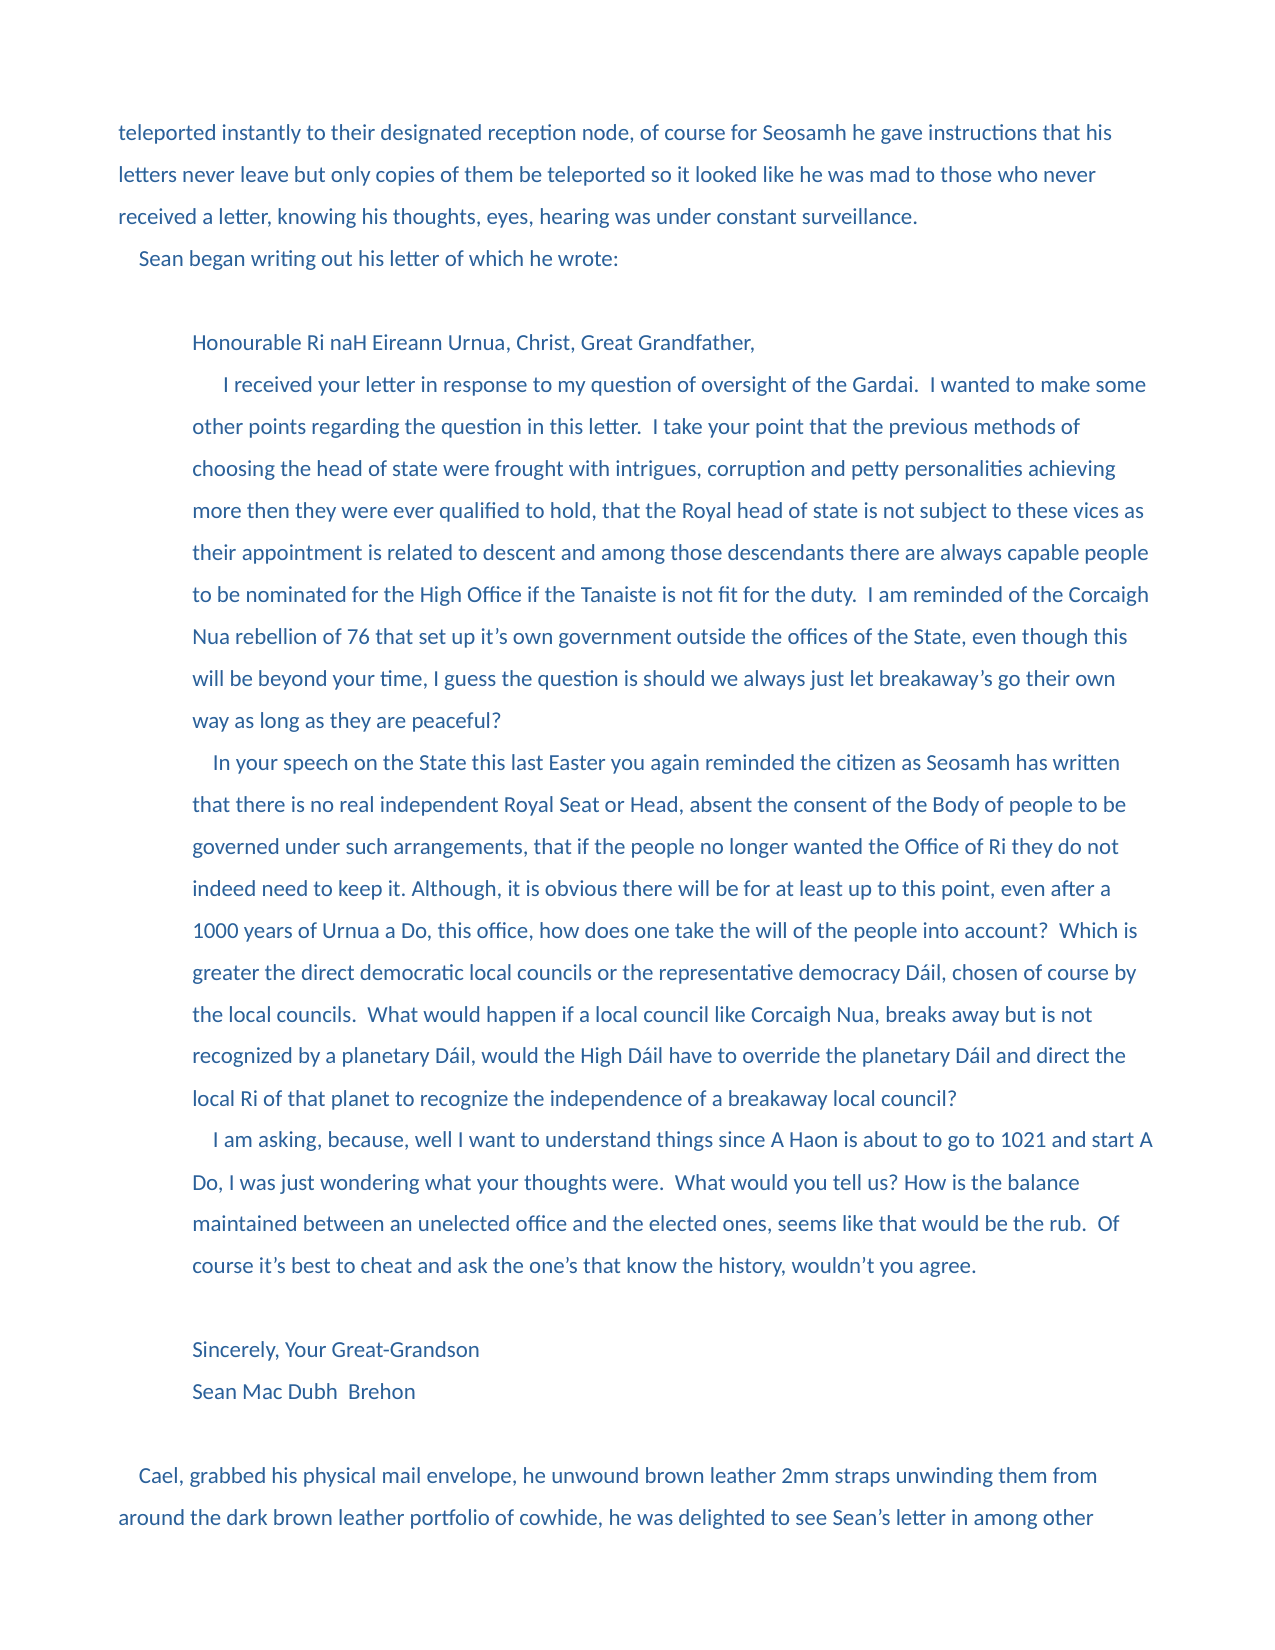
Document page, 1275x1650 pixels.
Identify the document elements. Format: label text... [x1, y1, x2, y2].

text teleported instantly to their designated reception node, of course for Seosamh he gave instructions that his letters never leave but only copies of them be teleported so it looked like he was mad to those who never received a letter, knowing his thoughts, eyes, hearing was under constant surveillance. [118, 118, 1157, 230]
text I received your letter in response to my question of oversight of the Gardai. I wanted to make some other points regarding the question in this letter. I take your point that the previous methods of choosing the head of state were frought with intrigues, corruption and petty personalities achieving more then they were ever qualified to hold, that the Royal head of state is not subject to these vices as their appointment is related to descent and among those descendants there are always capable people to be nominated for the High Office if the Tanaiste is not fit for the duty. I am reminded of the Corcaigh Nua rebellion of 76 that set up it’s own government outside the offices of the State, even though this will be beyond your time, I guess the question is should we always just let breakaway’s go their own way as long as they are peaceful? [192, 370, 1157, 734]
text Sincerely, Your Great-Grandson [192, 1336, 1157, 1363]
text Honourable Ri naH Eireann Urnua, Christ, Great Grandfather, [192, 328, 1157, 356]
text Sean Mac Dubh Brehon [192, 1377, 1157, 1406]
text In your speech on the State this last Easter you again reminded the citizen as Seosamh has written that there is no real independent Royal Seat or Head, absent the consent of the Body of people to be governed under such arrangements, that if the people no longer wanted the Office of Ri they do not indeed need to keep it. Although, it is obvious there will be for at least up to this point, even after a 1000 years of Urnua a Do, this office, how does one take the will of the people into account? Which is greater the direct democratic local councils or the representative democracy Dáil, chosen of course by the local councils. What would happen if a local council like Corcaigh Nua, breaks away but is not recognized by a planetary Dáil, would the High Dáil have to override the planetary Dáil and direct the local Ri of that planet to recognize the independence of a breakaway local council? [192, 748, 1157, 1112]
text I am asking, because, well I want to understand things since A Haon is about to go to 1021 and start A Do, I was just wondering what your thoughts were. What would you tell us? How is the balance maintained between an unelected office and the elected ones, seems like that would be the rub. Of course it’s best to cheat and ask the one’s that know the history, wouldn’t you agree. [192, 1126, 1157, 1279]
text Cael, grabbed his physical mail envelope, he unwound brown leather 2mm straps unwinding them from around the dark brown leather portfolio of cowhide, he was delighted to see Sean’s letter in among other [118, 1461, 1157, 1531]
text Sean began writing out his letter of which he wrote: [118, 244, 1157, 272]
